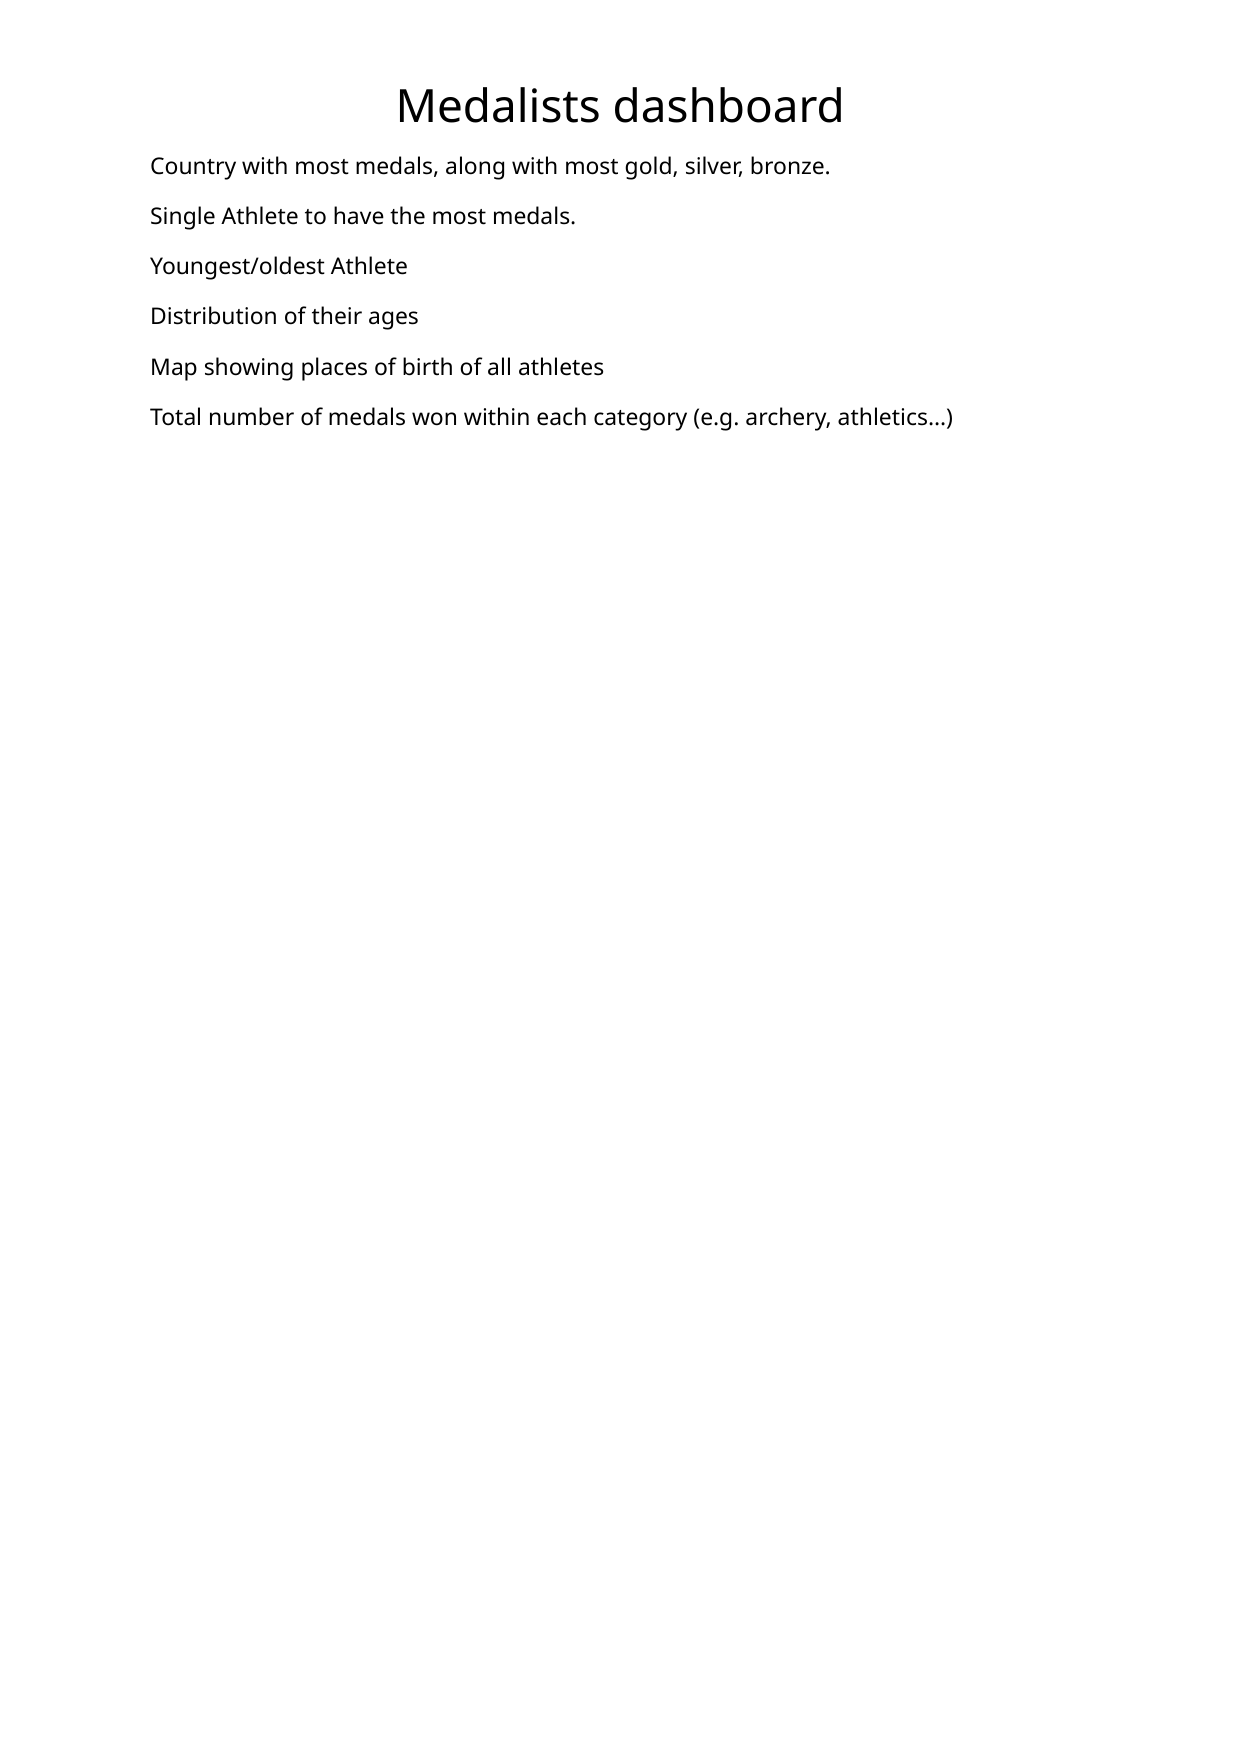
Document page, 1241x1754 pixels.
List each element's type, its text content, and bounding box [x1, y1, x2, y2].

text Youngest/oldest Athlete [150, 250, 1090, 281]
text Total number of medals won within each category (e.g. archery, athletics…) [150, 401, 1090, 432]
text Country with most medals, along with most gold, silver, bronze. [150, 150, 1090, 181]
text Single Athlete to have the most medals. [150, 200, 1090, 231]
text Distribution of their ages [150, 300, 1090, 332]
text Map showing places of birth of all athletes [150, 350, 1090, 382]
